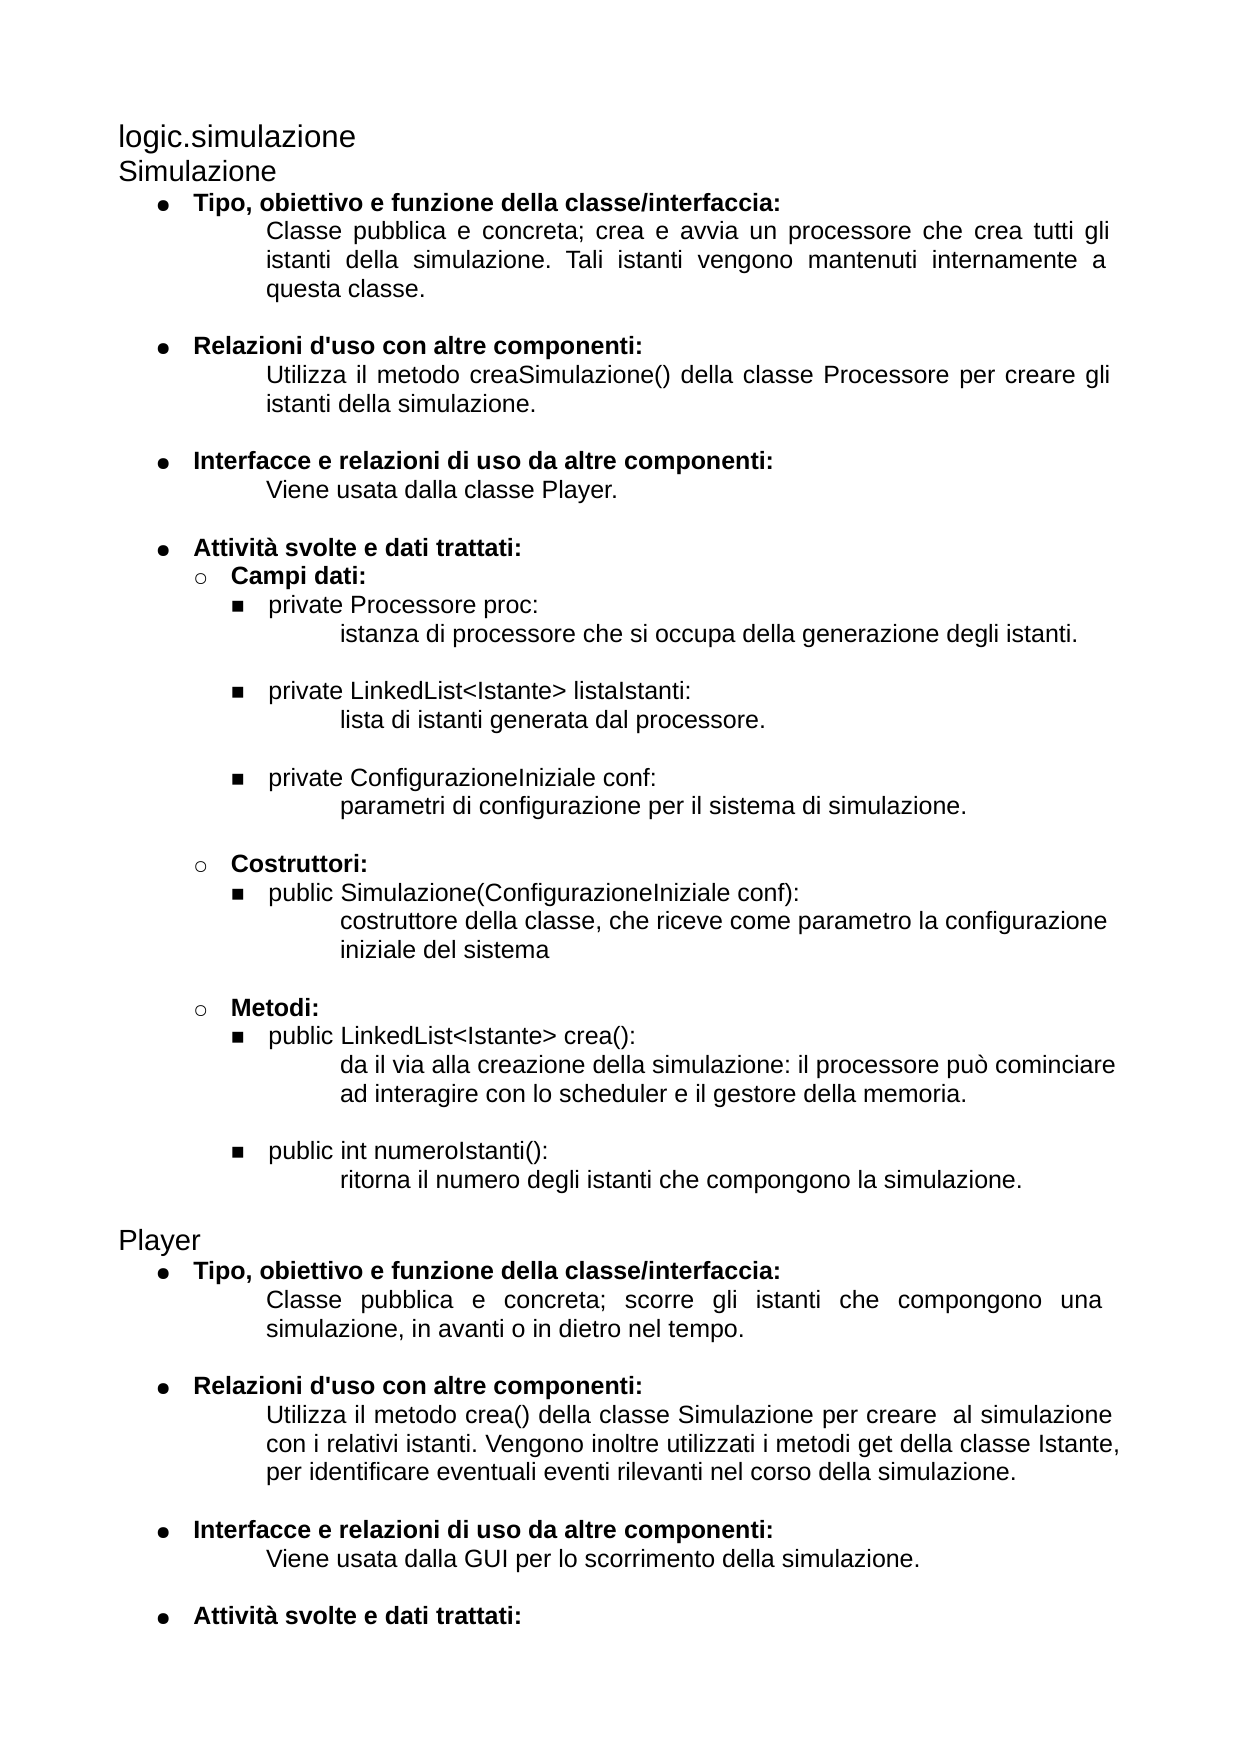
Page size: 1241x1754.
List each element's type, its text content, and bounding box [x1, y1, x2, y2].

list private Processore proc: [231, 590, 1122, 619]
text lista di istanti generata dal processore. [118, 705, 1122, 734]
text istanza di processore che si occupa della generazione degli istanti. [118, 619, 1122, 648]
list Campi dati: [193, 561, 1122, 590]
list private ConfigurazioneIniziale conf: [231, 763, 1122, 791]
list Classe pubblica e concreta; scorre gli istanti che compongono una simulazione, in avanti o in dietro nel tempo. [156, 1285, 1122, 1342]
text ritorna il numero degli istanti che compongono la simulazione. [118, 1165, 1122, 1194]
text logic.simulazione [118, 118, 1122, 154]
list Relazioni d'uso con altre componenti: [156, 1371, 1122, 1400]
list Tipo, obiettivo e funzione della classe/interfaccia: [156, 1256, 1122, 1285]
list public LinkedList<Istante> crea(): [231, 1021, 1122, 1050]
list public int numeroIstanti(): [231, 1136, 1122, 1165]
list Metodi: [193, 993, 1122, 1021]
list Relazioni d'uso con altre componenti: [156, 331, 1122, 360]
text costruttore della classe, che riceve come parametro la configurazione iniziale del sistema [118, 906, 1122, 964]
list Attività svolte e dati trattati: [156, 1601, 1122, 1630]
list Tipo, obiettivo e funzione della classe/interfaccia: [156, 188, 1122, 216]
list private LinkedList<Istante> listaIstanti: [231, 676, 1122, 705]
list Costruttori: [193, 849, 1122, 878]
list Interfacce e relazioni di uso da altre componenti: [156, 446, 1122, 475]
list Viene usata dalla GUI per lo scorrimento della simulazione. [156, 1544, 1122, 1572]
list Utilizza il metodo creaSimulazione() della classe Processore per creare gli istanti della simulazione. [156, 360, 1122, 418]
list Interfacce e relazioni di uso da altre componenti: [156, 1515, 1122, 1544]
text Simulazione [118, 154, 1122, 188]
list Classe pubblica e concreta; crea e avvia un processore che crea tutti gli istanti della simulazione. Tali istanti vengono mantenuti internamente a questa classe. [156, 216, 1122, 303]
list Viene usata dalla classe Player. [156, 475, 1122, 504]
text parametri di configurazione per il sistema di simulazione. [118, 791, 1122, 820]
text da il via alla creazione della simulazione: il processore può cominciare [118, 1050, 1122, 1079]
text ad interagire con lo scheduler e il gestore della memoria. [118, 1079, 1122, 1108]
list Utilizza il metodo crea() della classe Simulazione per creare al simulazione con i relativi istanti. Vengono inoltre utilizzati i metodi get della classe Istante, per identificare eventuali eventi rilevanti nel corso della simulazione. [156, 1400, 1122, 1486]
list Attività svolte e dati trattati: [156, 533, 1122, 561]
text Player [118, 1223, 1122, 1256]
list public Simulazione(ConfigurazioneIniziale conf): [231, 878, 1122, 906]
